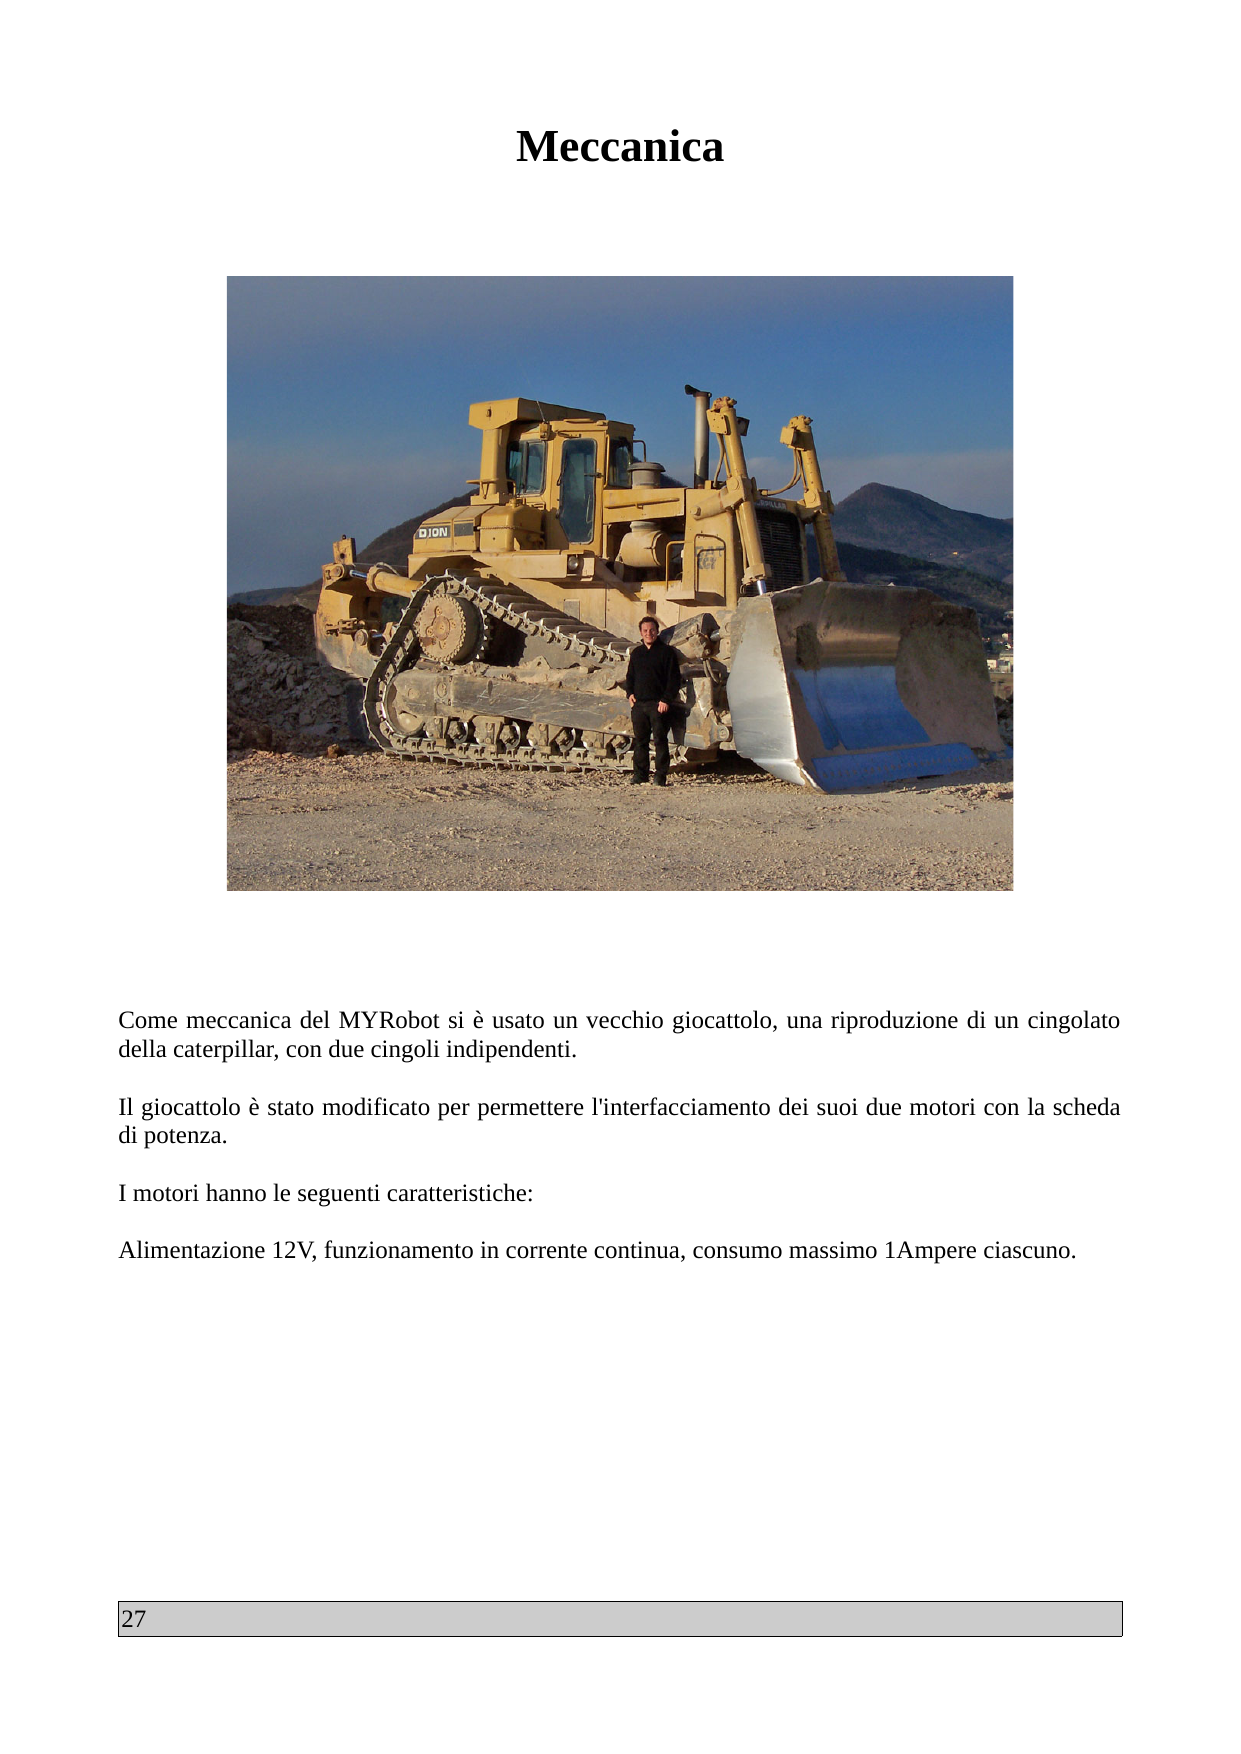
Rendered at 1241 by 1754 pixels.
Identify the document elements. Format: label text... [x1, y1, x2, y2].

text Come meccanica del MYRobot si è usato un vecchio giocattolo, una riproduzione di un cingolato della caterpillar, con due cingoli indipendenti. [118, 1005, 1122, 1063]
picture [226, 276, 1014, 891]
text Il giocattolo è stato modificato per permettere l'interfacciamento dei suoi due motori con la scheda di potenza. [118, 1092, 1122, 1149]
text Meccanica [118, 118, 1122, 171]
text Alimentazione 12V, funzionamento in corrente continua, consumo massimo 1Ampere ciascuno. [118, 1235, 1122, 1264]
text I motori hanno le seguenti caratteristiche: [118, 1178, 1122, 1207]
